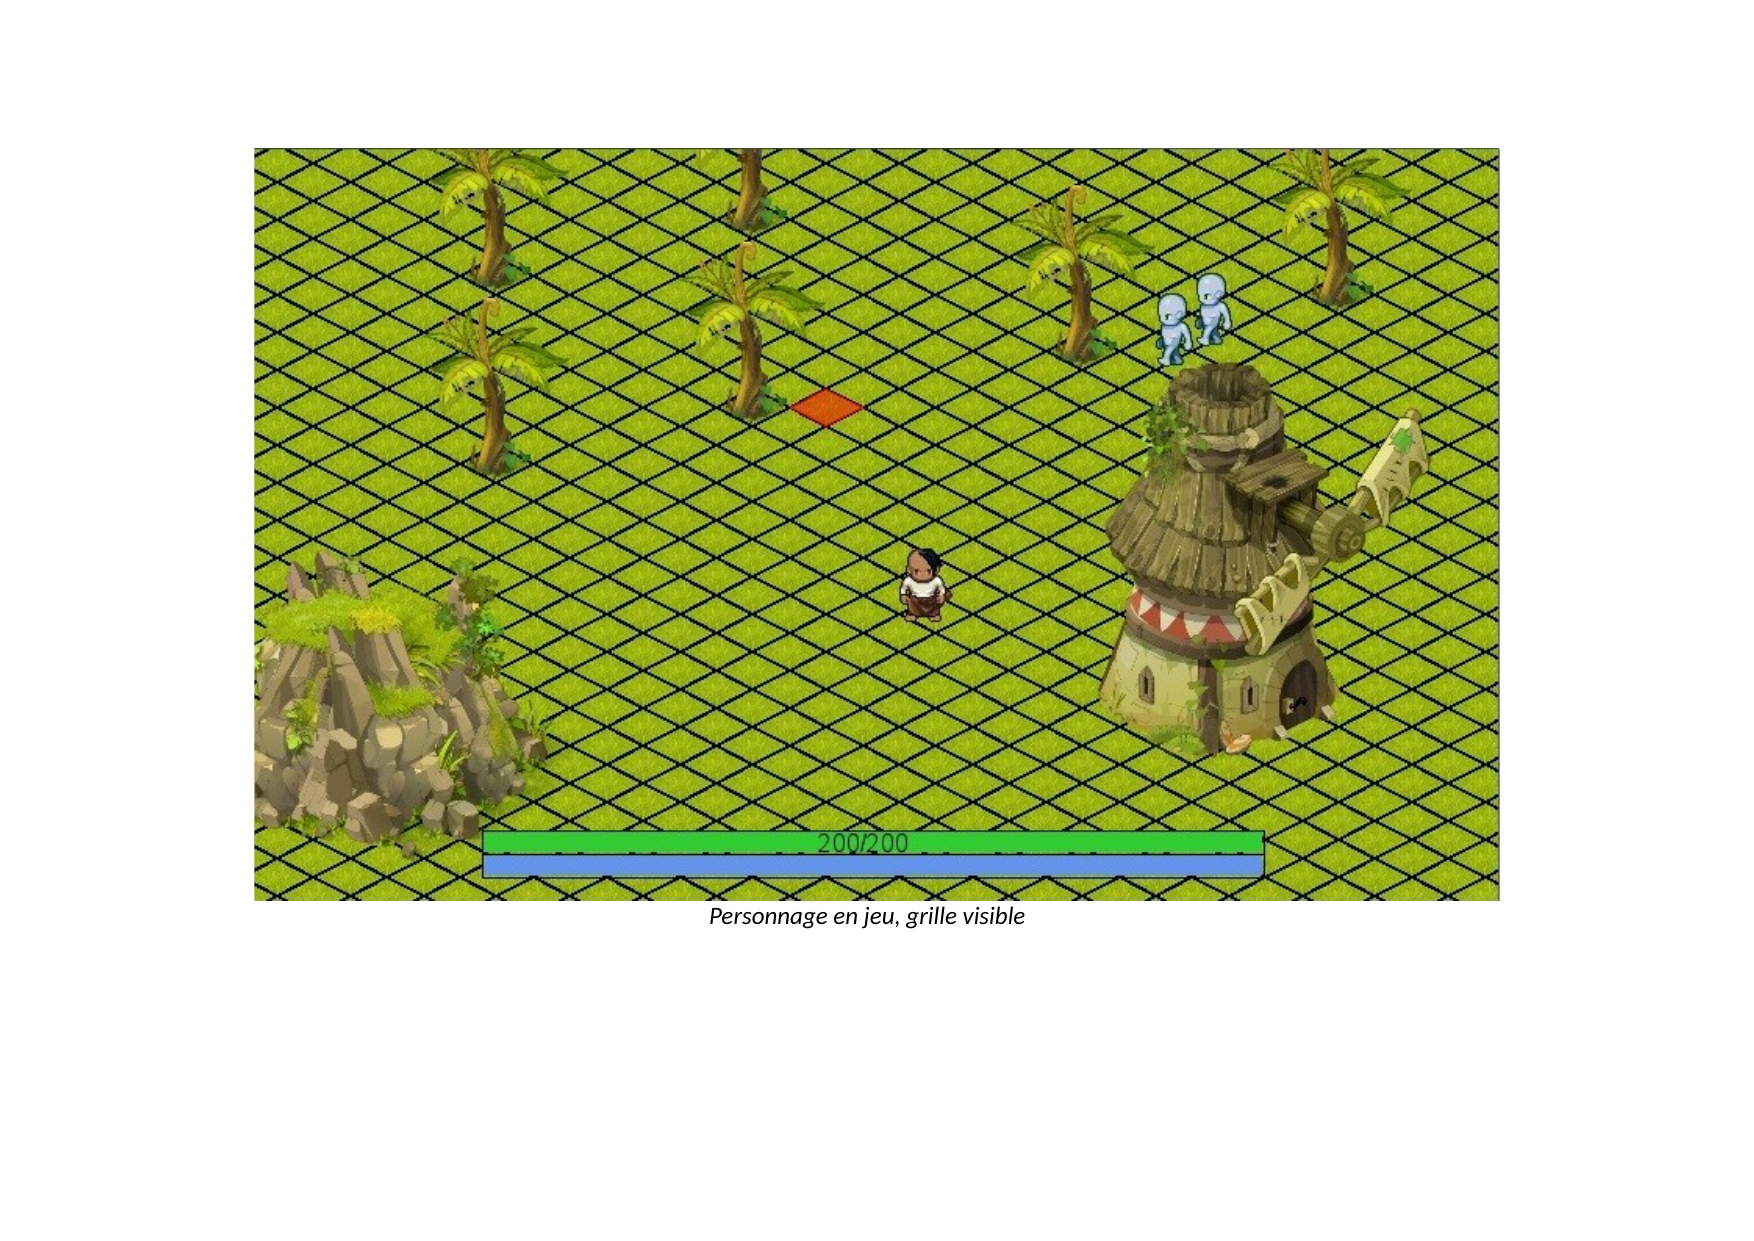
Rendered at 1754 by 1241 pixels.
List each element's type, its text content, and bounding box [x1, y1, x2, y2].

picture [254, 148, 1500, 901]
text Personnage en jeu, grille visible [118, 482, 1636, 931]
